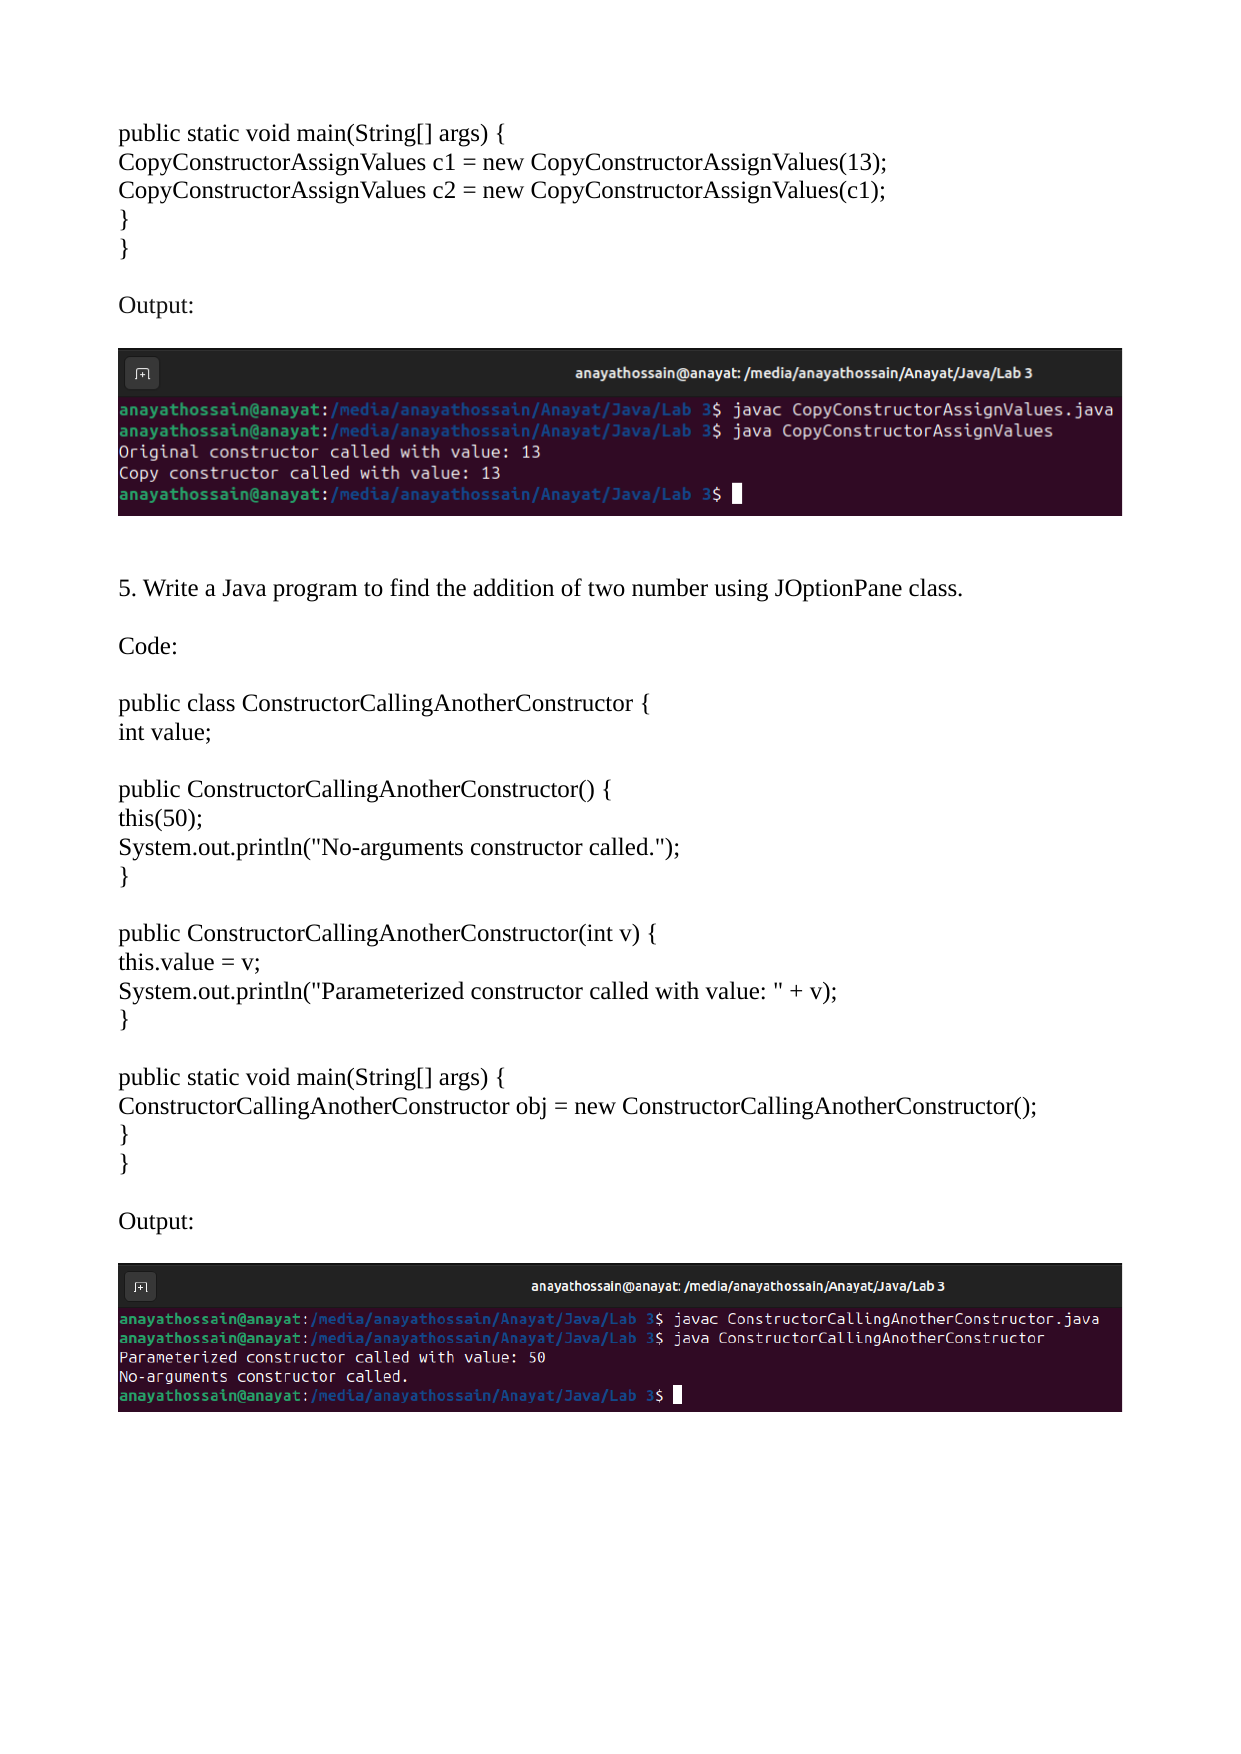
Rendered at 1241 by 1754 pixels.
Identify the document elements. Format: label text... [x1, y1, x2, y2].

text System.out.println("Parameterized constructor called with value: " + v); [118, 976, 1122, 1004]
text } [118, 233, 1122, 262]
text } [118, 861, 1122, 889]
text CopyConstructorAssignValues c2 = new CopyConstructorAssignValues(c1); [118, 176, 1122, 204]
text int value; [118, 717, 1122, 746]
text 5. Write a Java program to find the addition of two number using JOptionPane class. [118, 573, 1122, 602]
text ConstructorCallingAnotherConstructor obj = new ConstructorCallingAnotherConstructor(); [118, 1091, 1122, 1119]
text } [118, 1148, 1122, 1177]
text public class ConstructorCallingAnotherConstructor { [118, 688, 1122, 717]
text Output: [118, 291, 1122, 319]
text public ConstructorCallingAnotherConstructor() { [118, 774, 1122, 803]
text public ConstructorCallingAnotherConstructor(int v) { [118, 918, 1122, 947]
text } [118, 1004, 1122, 1033]
text } [118, 204, 1122, 233]
text Output: [118, 1206, 1122, 1234]
text CopyConstructorAssignValues c1 = new CopyConstructorAssignValues(13); [118, 147, 1122, 176]
text System.out.println("No-arguments constructor called."); [118, 832, 1122, 861]
picture [118, 1263, 1123, 1412]
text public static void main(String[] args) { [118, 1062, 1122, 1091]
text public static void main(String[] args) { [118, 118, 1122, 147]
text this(50); [118, 803, 1122, 832]
text this.value = v; [118, 947, 1122, 976]
picture [118, 348, 1123, 516]
text } [118, 1119, 1122, 1148]
text Code: [118, 631, 1122, 659]
